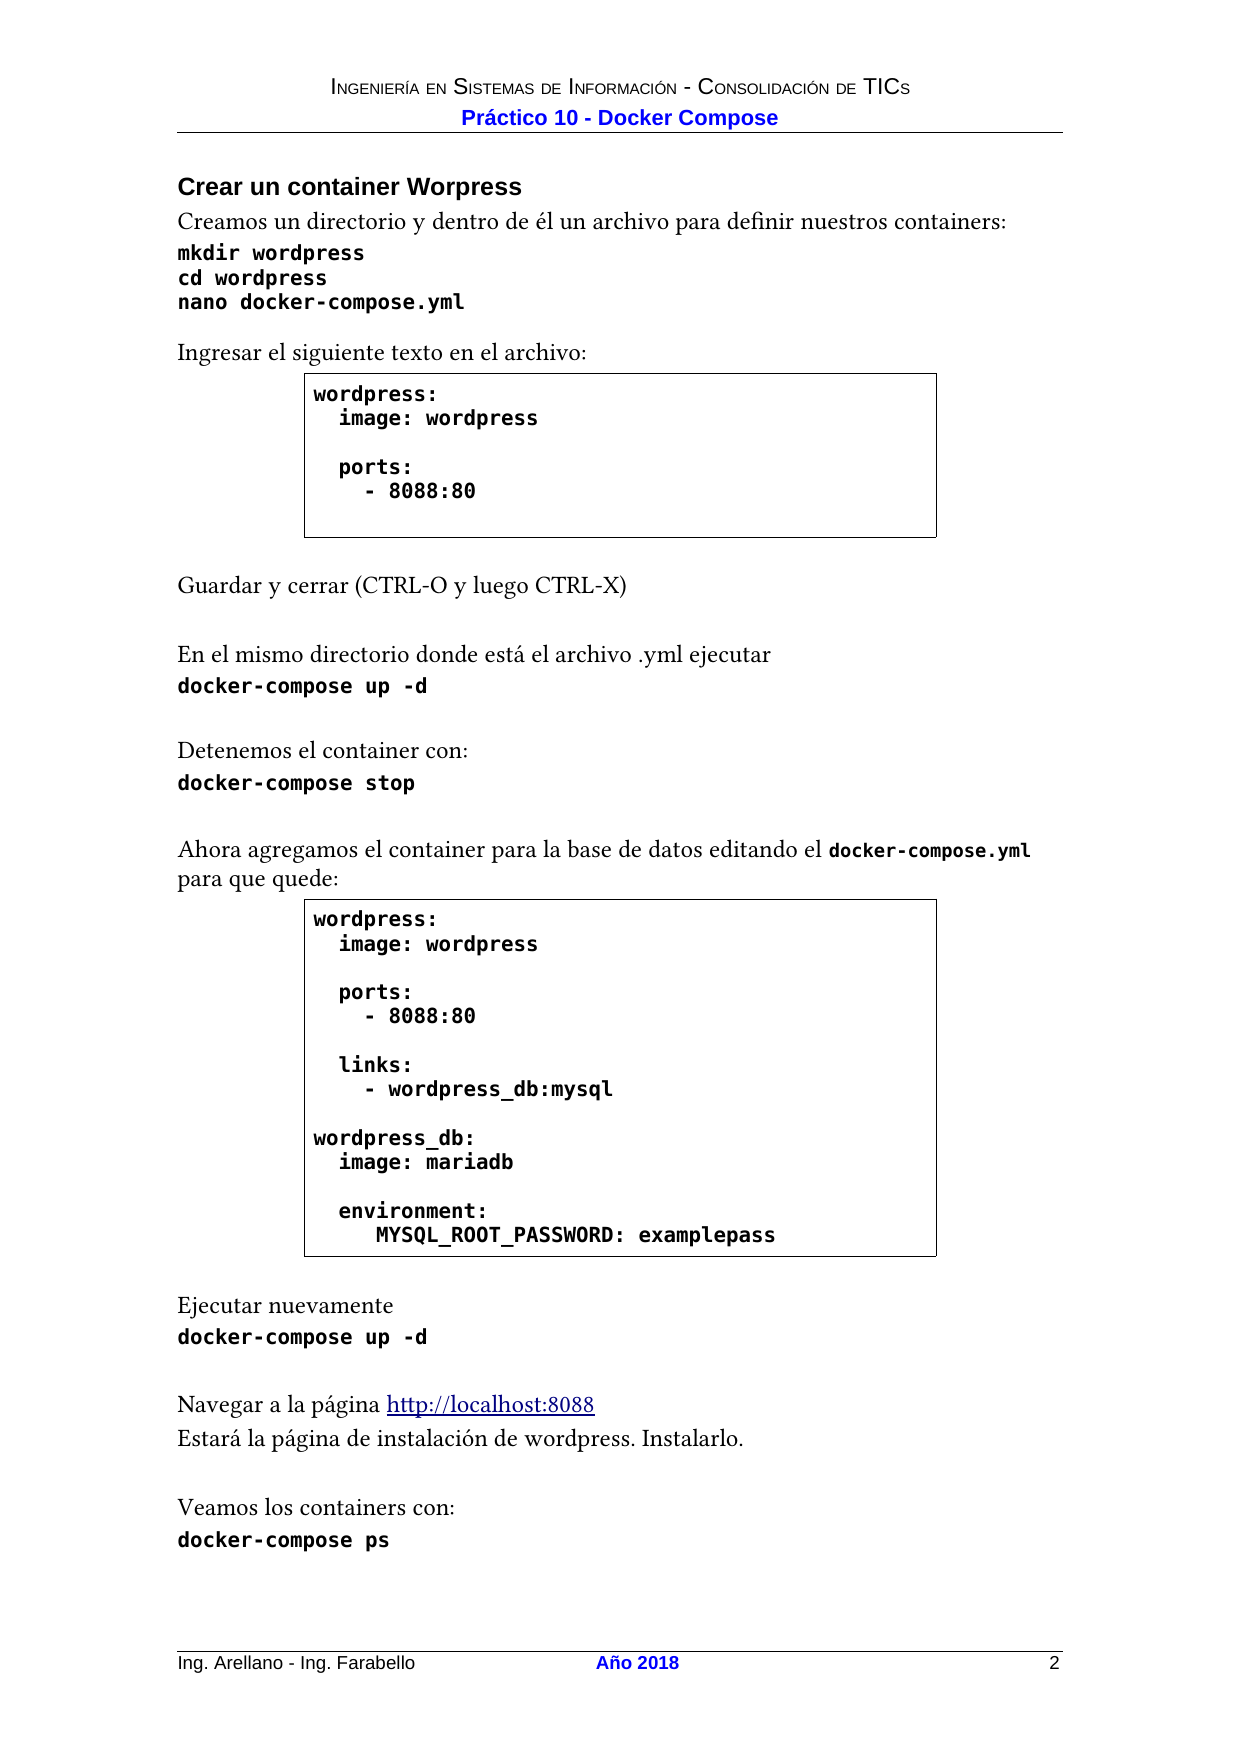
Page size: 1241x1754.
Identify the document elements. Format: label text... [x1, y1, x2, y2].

text Veamos los containers con: [177, 1493, 1063, 1522]
text wordpress: [313, 382, 927, 406]
text mkdir wordpress [177, 241, 1063, 266]
text docker-compose up -d [177, 675, 1063, 699]
text - 8088:80 [313, 1005, 927, 1029]
text docker-compose up -d [177, 1325, 1063, 1350]
text - 8088:80 [313, 479, 927, 503]
text links: [313, 1053, 927, 1077]
text Guardar y cerrar (CTRL-O y luego CTRL-X) [177, 571, 1063, 600]
text MYSQL_ROOT_PASSWORD: examplepass [313, 1223, 927, 1247]
text - wordpress_db:mysql [313, 1077, 927, 1102]
text image: wordpress [313, 932, 927, 956]
text image: wordpress [313, 406, 927, 431]
text docker-compose stop [177, 771, 1063, 795]
subtitle Crear un container Worpress [177, 173, 1063, 201]
text ports: [313, 980, 927, 1005]
text nano docker-compose.yml [177, 290, 1063, 314]
text Estará la página de instalación de wordpress. Instalarlo. [177, 1424, 1063, 1453]
text wordpress_db: [313, 1126, 927, 1150]
text Navegar a la página http://localhost:8088 [177, 1390, 1063, 1419]
text En el mismo directorio donde está el archivo .yml ejecutar [177, 640, 1063, 669]
text Creamos un directorio y dentro de él un archivo para definir nuestros containers: [177, 207, 1063, 236]
text ports: [313, 455, 927, 479]
text cd wordpress [177, 266, 1063, 290]
text wordpress: [313, 908, 927, 932]
text Ingresar el siguiente texto en el archivo: [177, 338, 1063, 367]
text Detenemos el container con: [177, 736, 1063, 765]
text image: mariadb [313, 1150, 927, 1174]
text Ahora agregamos el container para la base de datos editando el docker-compose.yml para que quede: [177, 836, 1063, 893]
text docker-compose ps [177, 1528, 1063, 1552]
text environment: [313, 1199, 927, 1223]
text Ejecutar nuevamente [177, 1291, 1063, 1319]
